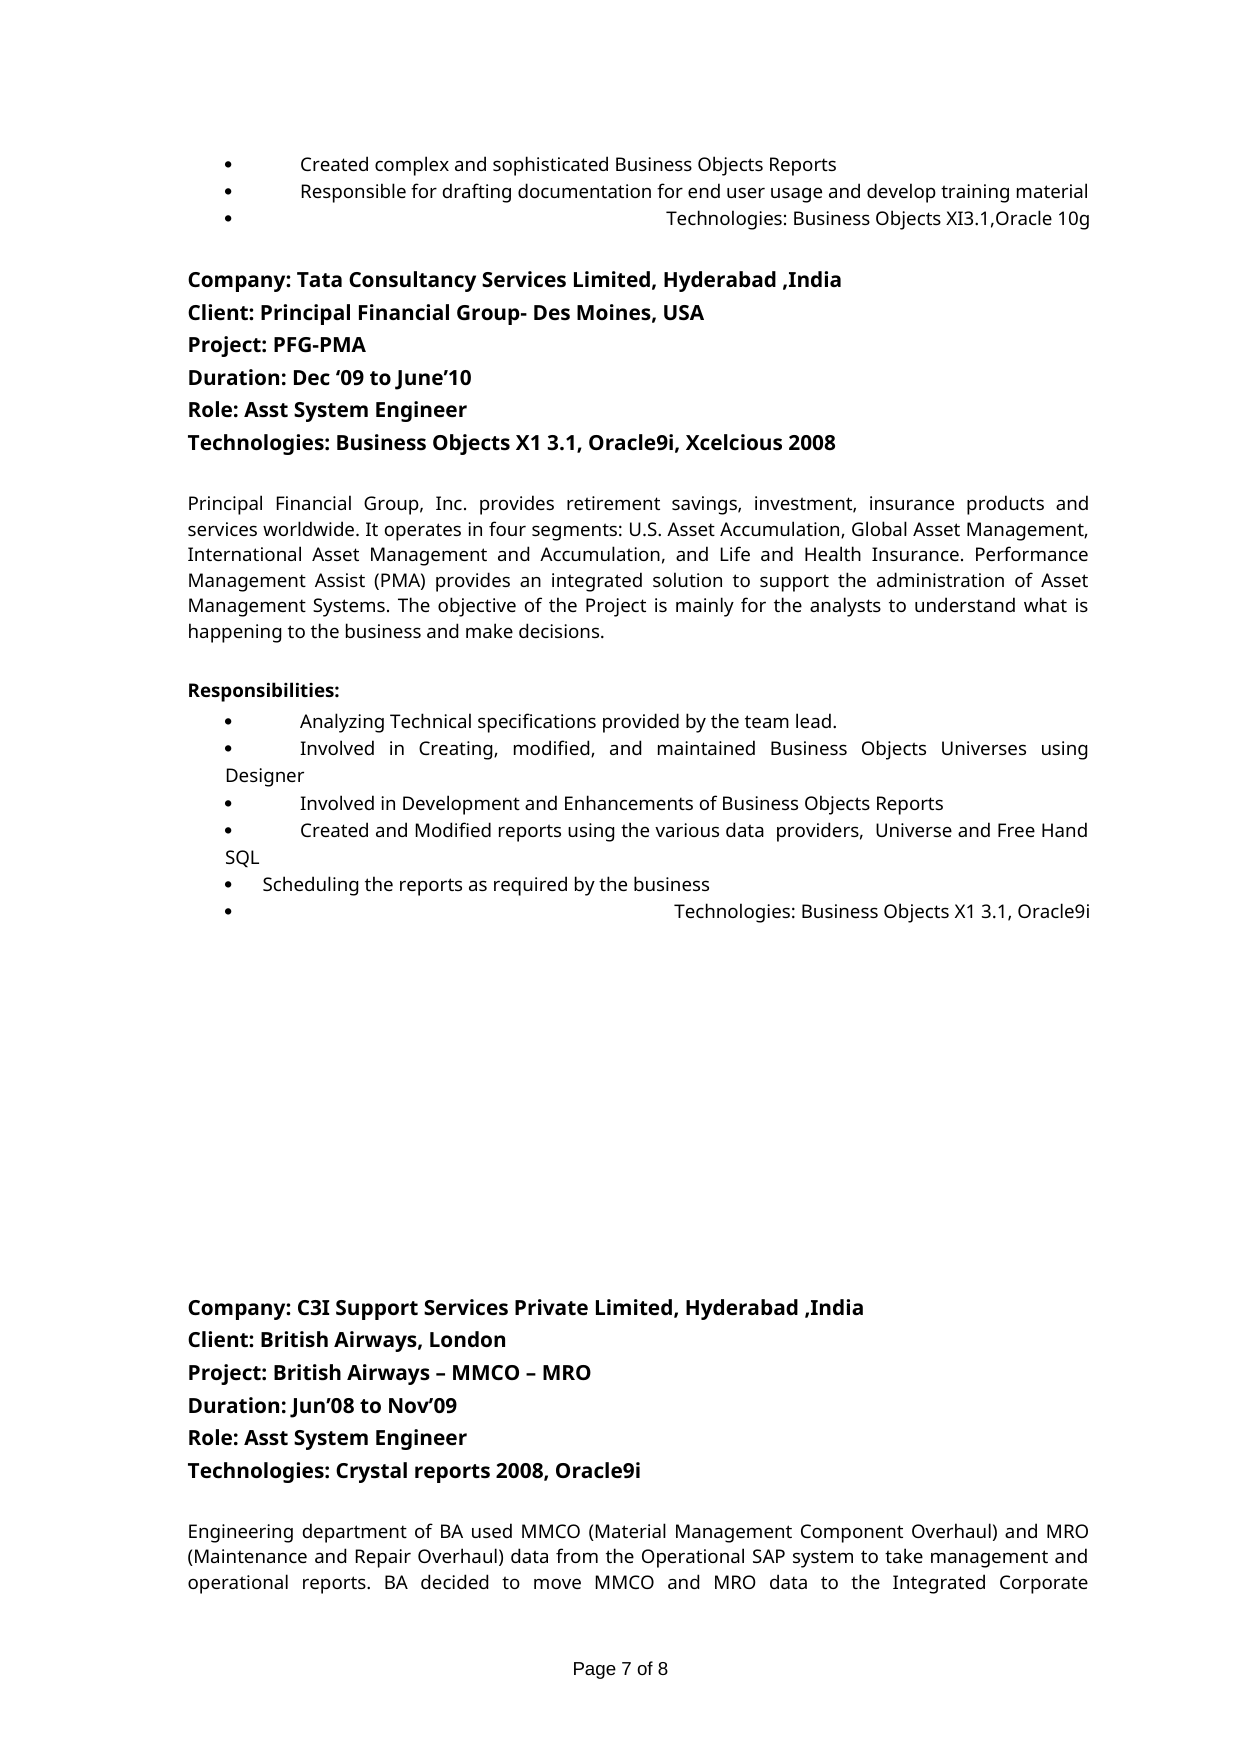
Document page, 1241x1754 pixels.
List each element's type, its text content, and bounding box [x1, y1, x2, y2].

list Scheduling the reports as required by the business [225, 869, 1090, 897]
list Involved in Development and Enhancements of Business Objects Reports [225, 788, 1090, 815]
text Company: C3I Support Services Private Limited, Hyderabad ,India [187, 1293, 1090, 1321]
list Created and Modified reports using the various data providers, Universe and Free Hand SQL [225, 815, 1090, 869]
text Engineering department of BA used MMCO (Material Management Component Overhaul) and MRO (Maintenance and Repair Overhaul) data from the Operational SAP system to take management and operational reports. BA decided to move MMCO and MRO data to the Integrated Corporate [187, 1518, 1090, 1595]
text Technologies: Business Objects X1 3.1, Oracle9i, Xcelcious 2008 [187, 428, 1090, 457]
text Company: Tata Consultancy Services Limited, Hyderabad ,India [187, 265, 1090, 293]
text Duration: Jun’08 to Nov’09 [187, 1391, 1090, 1419]
text Role: Asst System Engineer [187, 1423, 1090, 1452]
list Involved in Creating, modified, and maintained Business Objects Universes using Designer [225, 734, 1090, 788]
text Responsibilities: [187, 677, 1090, 703]
list Technologies: Business Objects X1 3.1, Oracle9i [225, 897, 1090, 924]
text Duration: Dec ‘09 to June’10 [187, 363, 1090, 391]
text Role: Asst System Engineer [187, 396, 1090, 424]
text Client: British Airways, London [187, 1326, 1090, 1354]
text Principal Financial Group, Inc. provides retirement savings, investment, insurance products and services worldwide. It operates in four segments: U.S. Asset Accumulation, Global Asset Management, International Asset Management and Accumulation, and Life and Health Insurance. Performance Management Assist (PMA) provides an integrated solution to support the administration of Asset Management Systems. The objective of the Project is mainly for the analysts to understand what is happening to the business and make decisions. [187, 490, 1090, 643]
text Client: Principal Financial Group- Des Moines, USA [187, 298, 1090, 326]
list Technologies: Business Objects XI3.1,Oracle 10g [225, 204, 1090, 231]
text Project: British Airways – MMCO – MRO [187, 1358, 1090, 1387]
list Analyzing Technical specifications provided by the team lead. [225, 707, 1090, 734]
text Project: PFG-PMA [187, 330, 1090, 359]
list Created complex and sophisticated Business Objects Reports [225, 150, 1090, 177]
list Responsible for drafting documentation for end user usage and develop training material [225, 177, 1090, 204]
text Technologies: Crystal reports 2008, Oracle9i [187, 1456, 1090, 1484]
